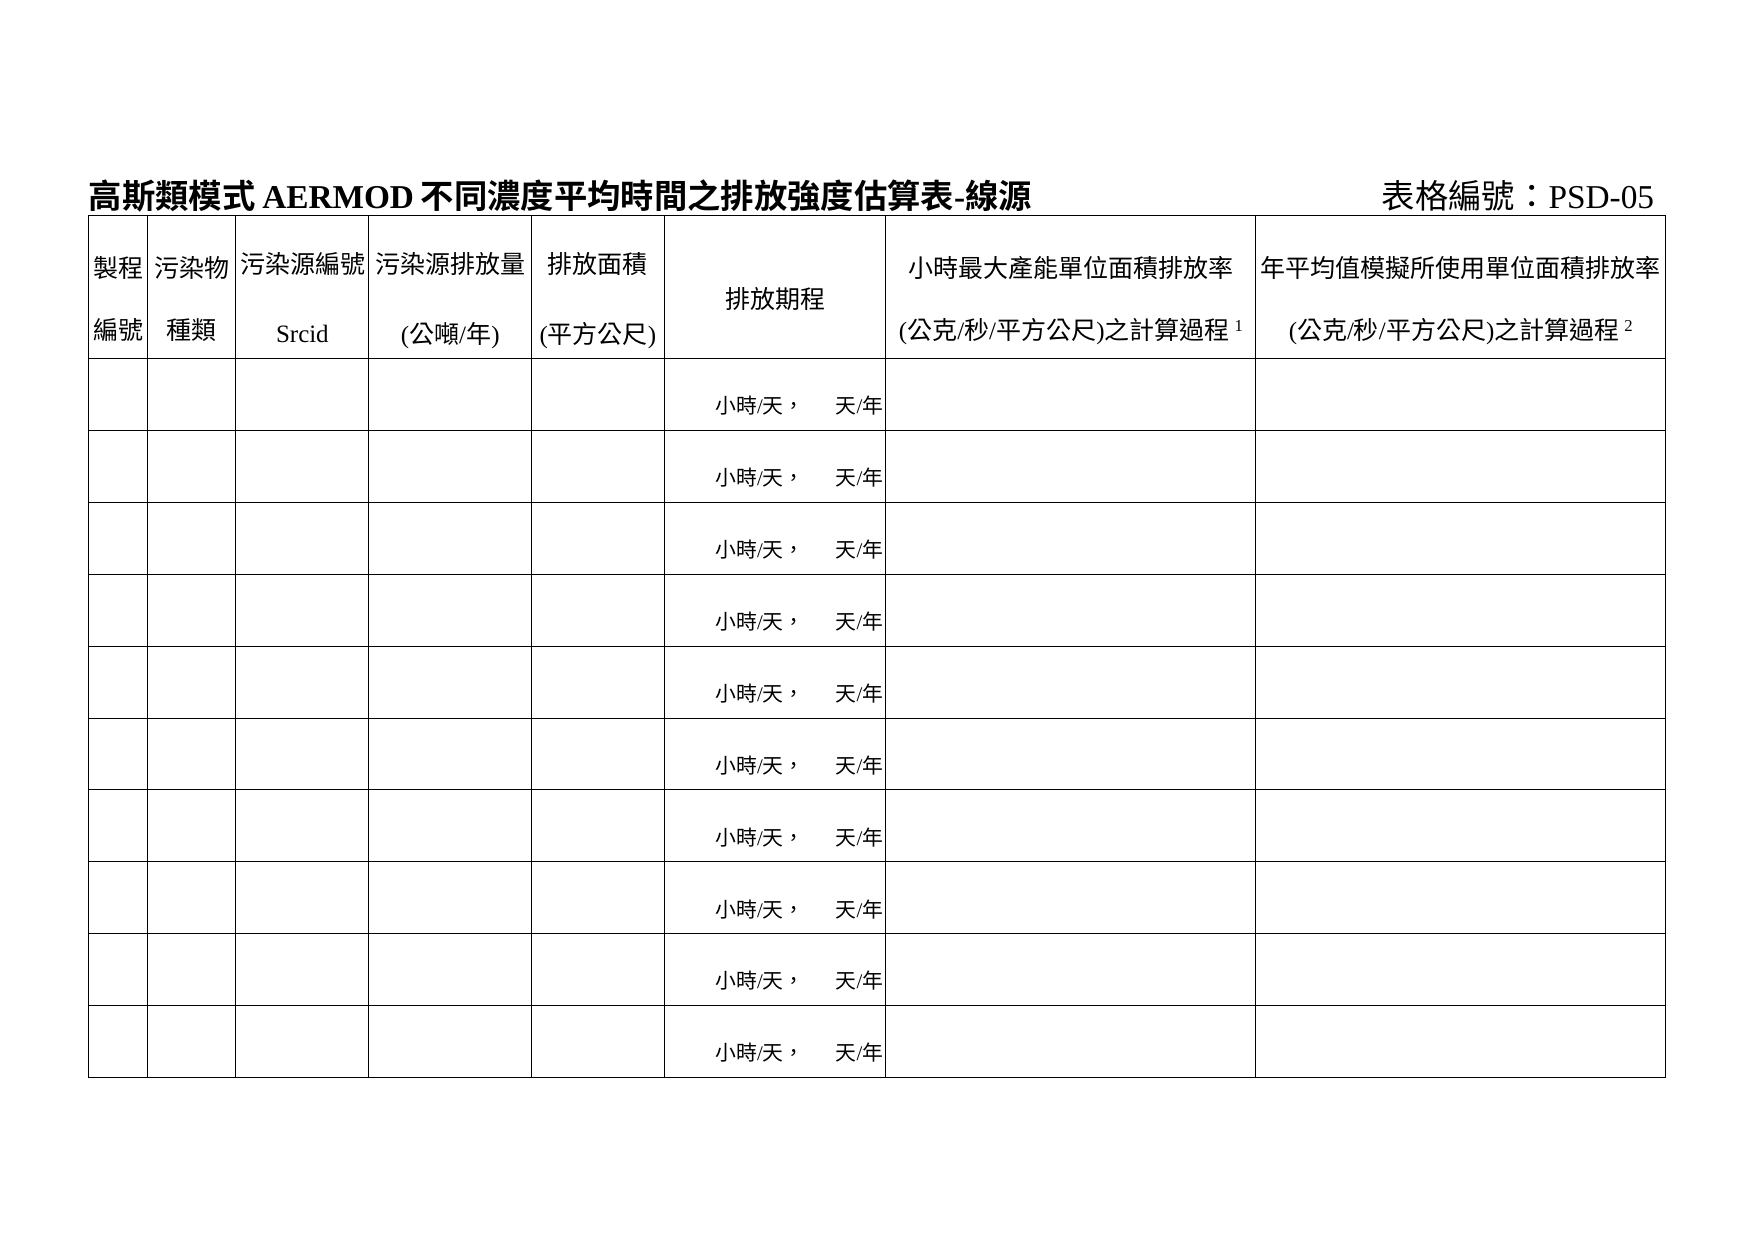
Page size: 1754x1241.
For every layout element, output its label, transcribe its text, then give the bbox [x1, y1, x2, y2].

table_cell [236, 934, 368, 1005]
table_header 年平均值模擬所使用單位面積排放率(公克/秒/平方公尺)之計算過程2 [1256, 216, 1665, 358]
table_cell [89, 503, 147, 574]
table_cell [148, 503, 235, 574]
table_cell [886, 862, 1255, 933]
table_cell [89, 575, 147, 646]
table_cell [89, 719, 147, 789]
table_header 排放面積 (平方公尺) [532, 216, 664, 358]
table_cell [369, 790, 531, 861]
table_header 排放期程 [665, 216, 885, 358]
table_cell 小時/天， 天/年 [665, 719, 885, 789]
table_cell [886, 503, 1255, 574]
table_cell [236, 503, 368, 574]
table_cell [148, 359, 235, 430]
table_cell [369, 359, 531, 430]
table_cell 小時/天， 天/年 [665, 647, 885, 717]
table_cell [886, 575, 1255, 646]
table_cell [1256, 647, 1665, 717]
text 高斯類模式AERMOD不同濃度平均時間之排放強度估算表-線源 表格編號：PSD-05 [89, 153, 1665, 215]
table_cell 小時/天， 天/年 [665, 431, 885, 502]
table_cell [886, 719, 1255, 789]
table_cell [886, 934, 1255, 1005]
table_cell [236, 1006, 368, 1077]
table_cell [148, 575, 235, 646]
table_cell [1256, 719, 1665, 789]
table_cell [369, 862, 531, 933]
table_cell [236, 719, 368, 789]
table_cell [148, 790, 235, 861]
table_header 污染源編號 Srcid [236, 216, 368, 358]
table_cell [236, 862, 368, 933]
table_cell [532, 575, 664, 646]
table_cell [89, 862, 147, 933]
table_cell [886, 431, 1255, 502]
table_cell [886, 790, 1255, 861]
table_cell [532, 862, 664, 933]
table_cell [369, 431, 531, 502]
table_cell [369, 503, 531, 574]
table_cell [148, 431, 235, 502]
table_cell [1256, 862, 1665, 933]
table_cell [236, 790, 368, 861]
table_cell [148, 1006, 235, 1077]
table_cell [532, 790, 664, 861]
table_cell [1256, 431, 1665, 502]
table_cell [236, 431, 368, 502]
table_cell [886, 647, 1255, 717]
table_cell [236, 359, 368, 430]
table_header 污染源排放量 (公噸/年) [369, 216, 531, 358]
table_cell [532, 1006, 664, 1077]
table_cell 小時/天， 天/年 [665, 934, 885, 1005]
table_cell [148, 719, 235, 789]
table_cell [236, 575, 368, 646]
table_cell [1256, 359, 1665, 430]
table_cell [886, 359, 1255, 430]
table_cell 小時/天， 天/年 [665, 862, 885, 933]
table_cell [532, 934, 664, 1005]
table_cell [148, 862, 235, 933]
table_header 污染物種類 [148, 216, 235, 358]
table_cell 小時/天， 天/年 [665, 503, 885, 574]
table_cell [89, 647, 147, 717]
table_cell [89, 790, 147, 861]
table_cell [89, 1006, 147, 1077]
table_cell 小時/天， 天/年 [665, 359, 885, 430]
table_cell [236, 647, 368, 717]
table_cell [369, 575, 531, 646]
table_cell [1256, 575, 1665, 646]
table_cell 小時/天， 天/年 [665, 575, 885, 646]
table_cell [89, 934, 147, 1005]
table_header 製程編號 [89, 216, 147, 358]
table_cell [369, 647, 531, 717]
table_cell [369, 934, 531, 1005]
table_cell [148, 934, 235, 1005]
table_cell [532, 719, 664, 789]
table_cell [148, 647, 235, 717]
table_cell [369, 719, 531, 789]
table_cell 小時/天， 天/年 [665, 1006, 885, 1077]
table_cell [89, 359, 147, 430]
table_cell [1256, 1006, 1665, 1077]
table_cell [532, 359, 664, 430]
table_cell [532, 647, 664, 717]
table_cell [886, 1006, 1255, 1077]
table_cell [1256, 790, 1665, 861]
table_cell 小時/天， 天/年 [665, 790, 885, 861]
table_cell [532, 431, 664, 502]
table_cell [369, 1006, 531, 1077]
table_header 小時最大產能單位面積排放率 (公克/秒/平方公尺)之計算過程1 [886, 216, 1255, 358]
table_cell [532, 503, 664, 574]
table_cell [89, 431, 147, 502]
table_cell [1256, 503, 1665, 574]
table_cell [1256, 934, 1665, 1005]
